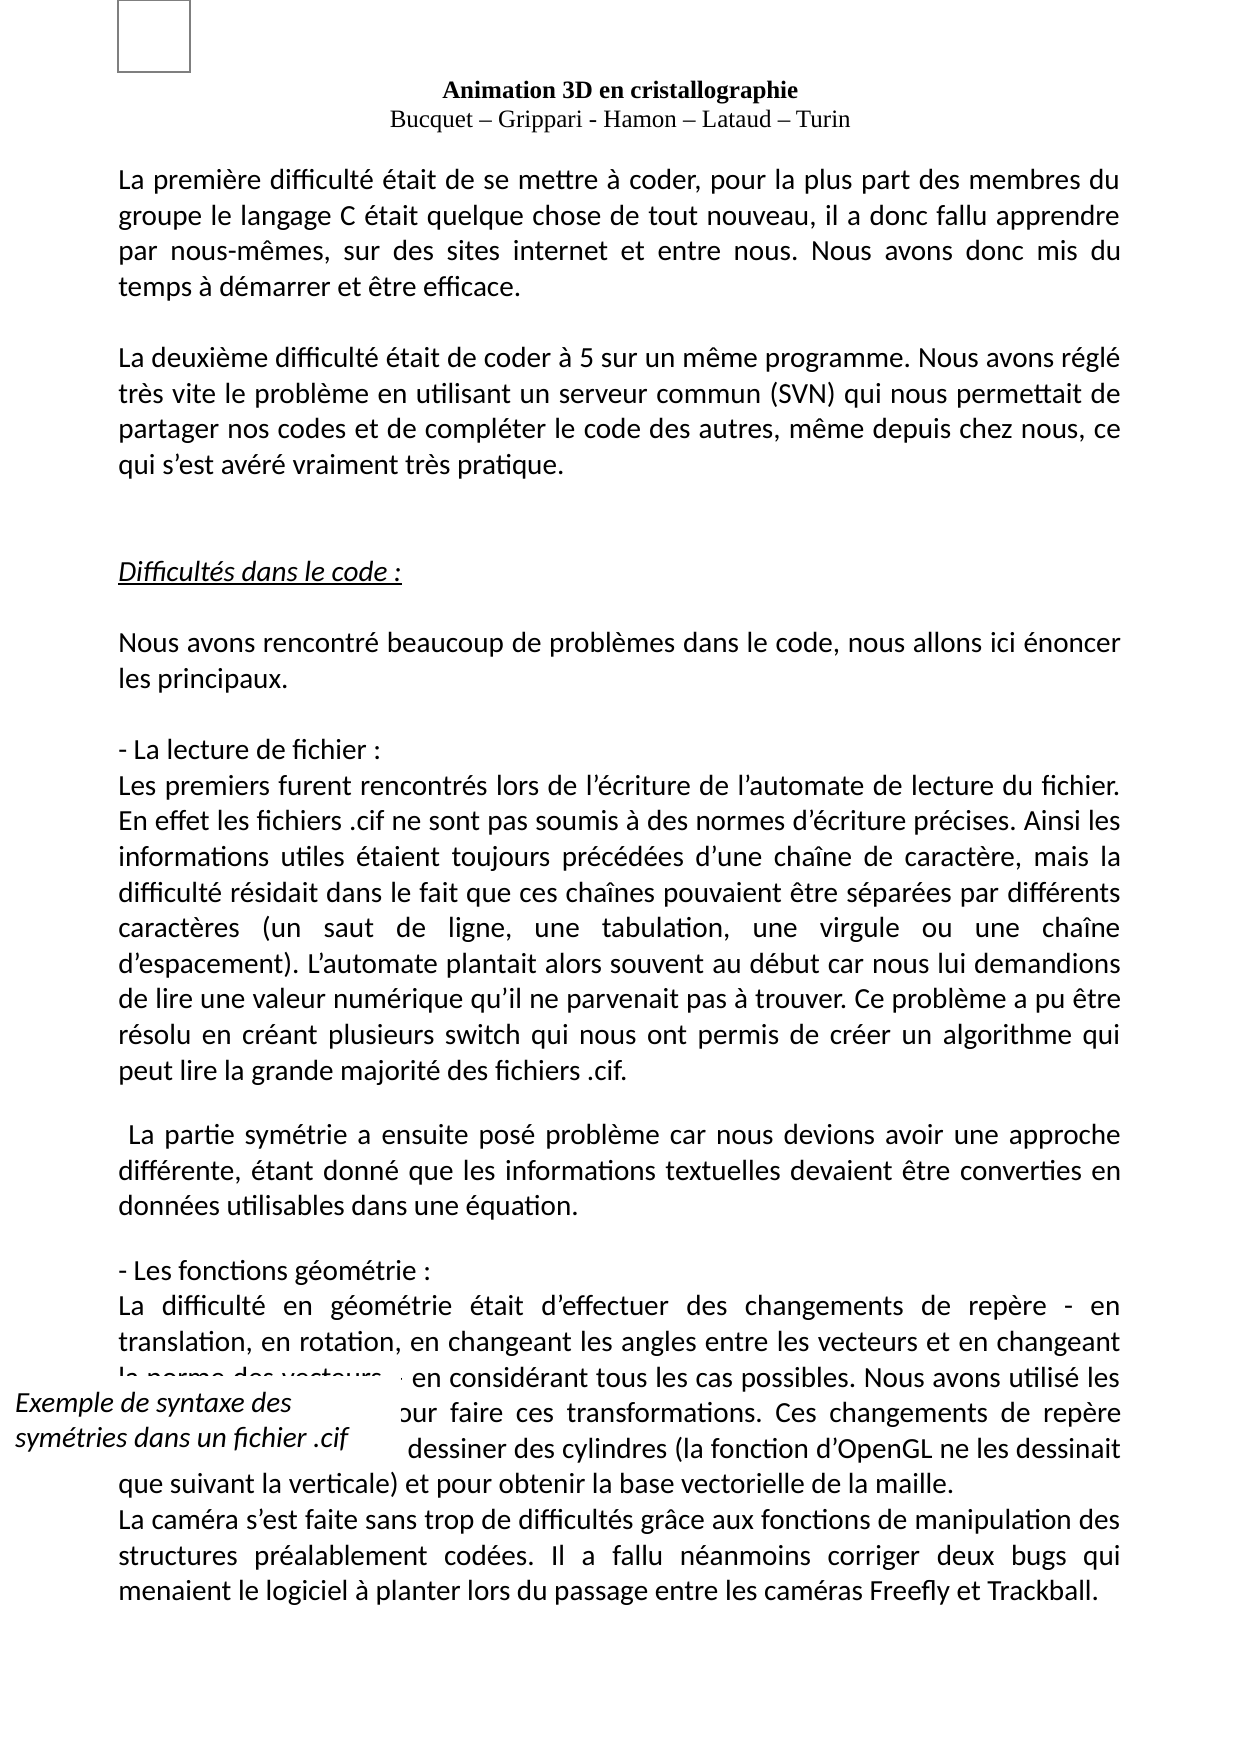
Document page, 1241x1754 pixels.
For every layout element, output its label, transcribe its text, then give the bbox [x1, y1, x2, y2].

text Les premiers furent rencontrés lors de l’écriture de l’automate de lecture du fichier. En effet les fichiers .cif ne sont pas soumis à des normes d’écriture précises. Ainsi les informations utiles étaient toujours précédées d’une chaîne de caractère, mais la difficulté résidait dans le fait que ces chaînes pouvaient être séparées par différents caractères (un saut de ligne, une tabulation, une virgule ou une chaîne d’espacement). L’automate plantait alors souvent au début car nous lui demandions de lire une valeur numérique qu’il ne parvenait pas à trouver. Ce problème a pu être résolu en créant plusieurs switch qui nous ont permis de créer un algorithme qui peut lire la grande majorité des fichiers .cif. [118, 767, 1122, 1087]
text La première difficulté était de se mettre à coder, pour la plus part des membres du groupe le langage C était quelque chose de tout nouveau, il a donc fallu apprendre par nous-mêmes, sur des sites internet et entre nous. Nous avons donc mis du temps à démarrer et être efficace. [118, 161, 1122, 304]
text Nous avons rencontré beaucoup de problèmes dans le code, nous allons ici énoncer les principaux. [118, 624, 1122, 696]
text - La lecture de fichier : [118, 731, 1122, 767]
text La partie symétrie a ensuite posé problème car nous devions avoir une approche différente, étant donné que les informations textuelles devaient être converties en données utilisables dans une équation. [118, 1116, 1122, 1223]
text La caméra s’est faite sans trop de difficultés grâce aux fonctions de manipulation des structures préalablement codées. Il a fallu néanmoins corriger deux bugs qui menaient le logiciel à planter lors du passage entre les caméras Freefly et Trackball. [118, 1501, 1122, 1608]
text La difficulté en géométrie était d’effectuer des changements de repère - en translation, en rotation, en changeant les angles entre les vecteurs et en changeant la norme des vecteurs – en considérant tous les cas possibles. Nous avons utilisé les matrices de passage pour faire ces transformations. Ces changements de repère nous étaient utiles pour dessiner des cylindres (la fonction d’OpenGL ne les dessinait que suivant la verticale) et pour obtenir la base vectorielle de la maille. [0, 1287, 1122, 1501]
text Difficultés dans le code : [118, 553, 1122, 589]
text Exemple de syntaxe des symétries dans un fichier .cif [15, 1384, 386, 1455]
text La deuxième difficulté était de coder à 5 sur un même programme. Nous avons réglé très vite le problème en utilisant un serveur commun (SVN) qui nous permettait de partager nos codes et de compléter le code des autres, même depuis chez nous, ce qui s’est avéré vraiment très pratique. [118, 339, 1122, 482]
text - Les fonctions géométrie : [118, 1252, 1122, 1287]
